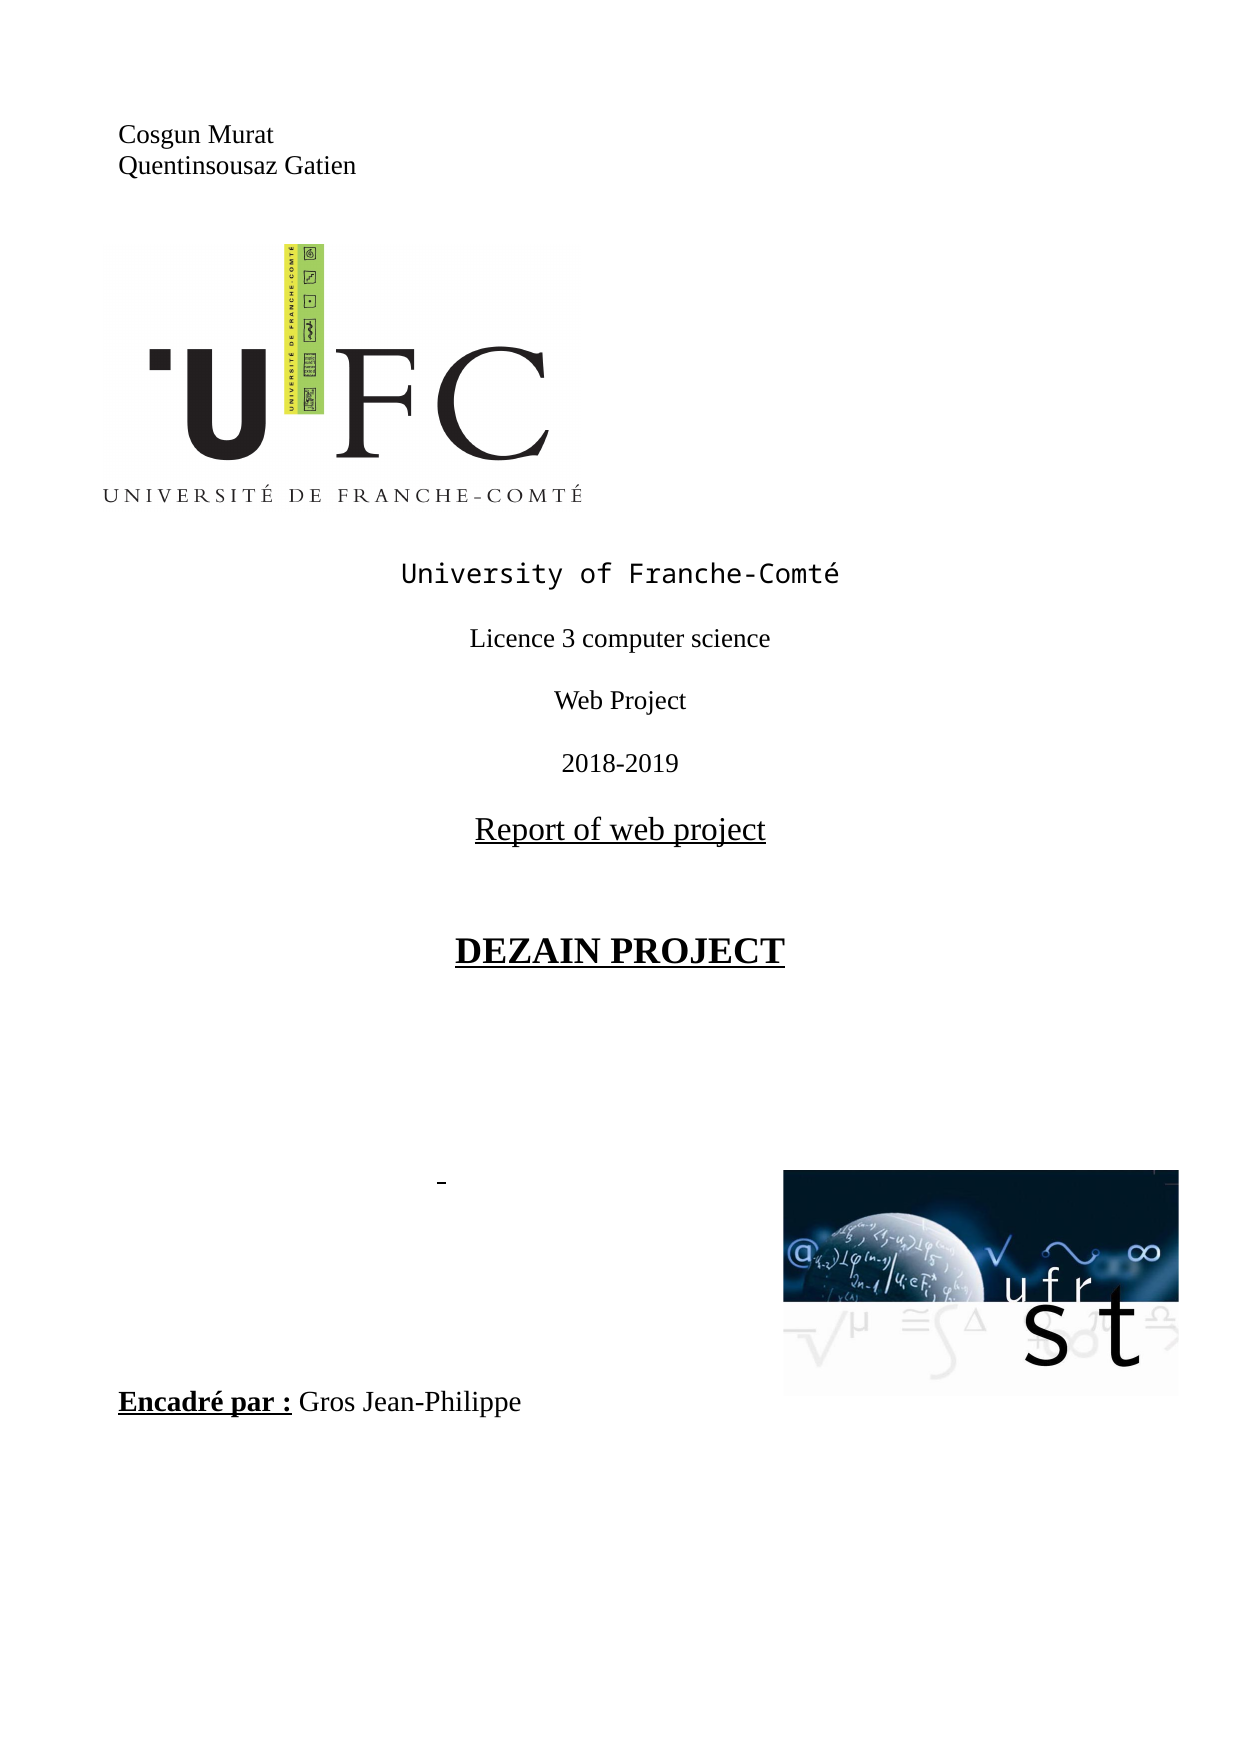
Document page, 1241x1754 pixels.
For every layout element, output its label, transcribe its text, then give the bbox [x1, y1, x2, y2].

text Encadré par : Gros Jean-Philippe [118, 1384, 1122, 1418]
text Cosgun Murat [118, 118, 1122, 149]
text Licence 3 computer science [118, 622, 1122, 653]
text Report of web project [118, 809, 1122, 847]
picture [103, 244, 582, 512]
text Web Project [118, 684, 1122, 716]
text University of Franche-Comté [118, 554, 1122, 591]
text 2018-2019 [118, 747, 1122, 778]
text Quentinsousaz Gatien [118, 149, 1122, 180]
picture [783, 1170, 1179, 1396]
text DEZAIN PROJECT [118, 929, 1122, 972]
